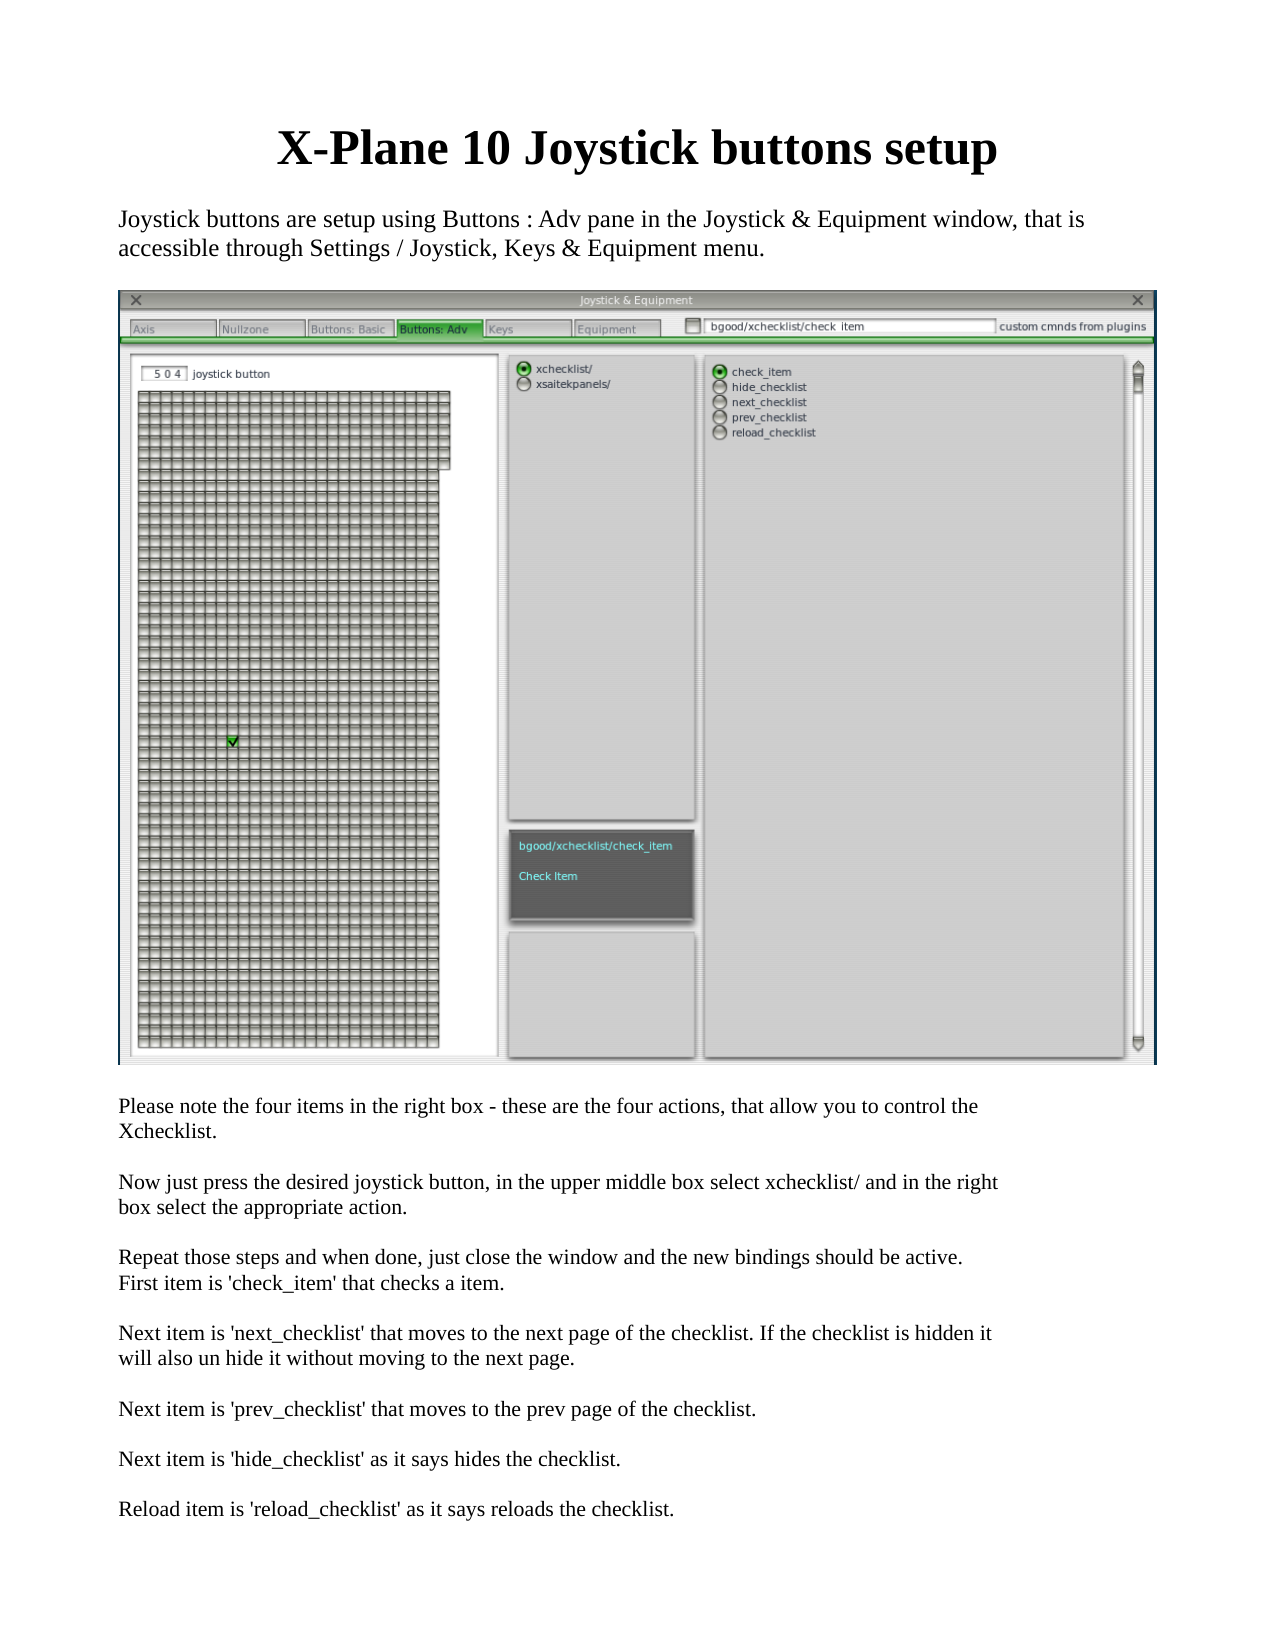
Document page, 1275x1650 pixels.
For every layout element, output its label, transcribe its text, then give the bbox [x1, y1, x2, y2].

text Now just press the desired joystick button, in the upper middle box select xchecklist/ and in the right [118, 1169, 1157, 1194]
text box select the appropriate action. [118, 1194, 1157, 1219]
text accessible through Settings / Joystick, Keys & Equipment menu. [118, 233, 1157, 262]
text Next item is 'next_checklist' that moves to the next page of the checklist. If the checklist is hidden it [118, 1320, 1157, 1345]
text X-Plane 10 Joystick buttons setup [118, 118, 1157, 176]
text Repeat those steps and when done, just close the window and the new bindings should be active. [118, 1244, 1157, 1269]
picture [118, 290, 1157, 1065]
text Please note the four items in the right box - these are the four actions, that allow you to control the [118, 1093, 1157, 1118]
text Xchecklist. [118, 1118, 1157, 1143]
text Next item is 'hide_checklist' as it says hides the checklist. [118, 1446, 1157, 1471]
text First item is 'check_item' that checks a item. [118, 1269, 1157, 1295]
text will also un hide it without moving to the next page. [118, 1345, 1157, 1370]
text Next item is 'prev_checklist' that moves to the prev page of the checklist. [118, 1396, 1157, 1421]
text Joystick buttons are setup using Buttons : Adv pane in the Joystick & Equipment window, that is [118, 204, 1157, 233]
text Reload item is 'reload_checklist' as it says reloads the checklist. [118, 1496, 1157, 1522]
